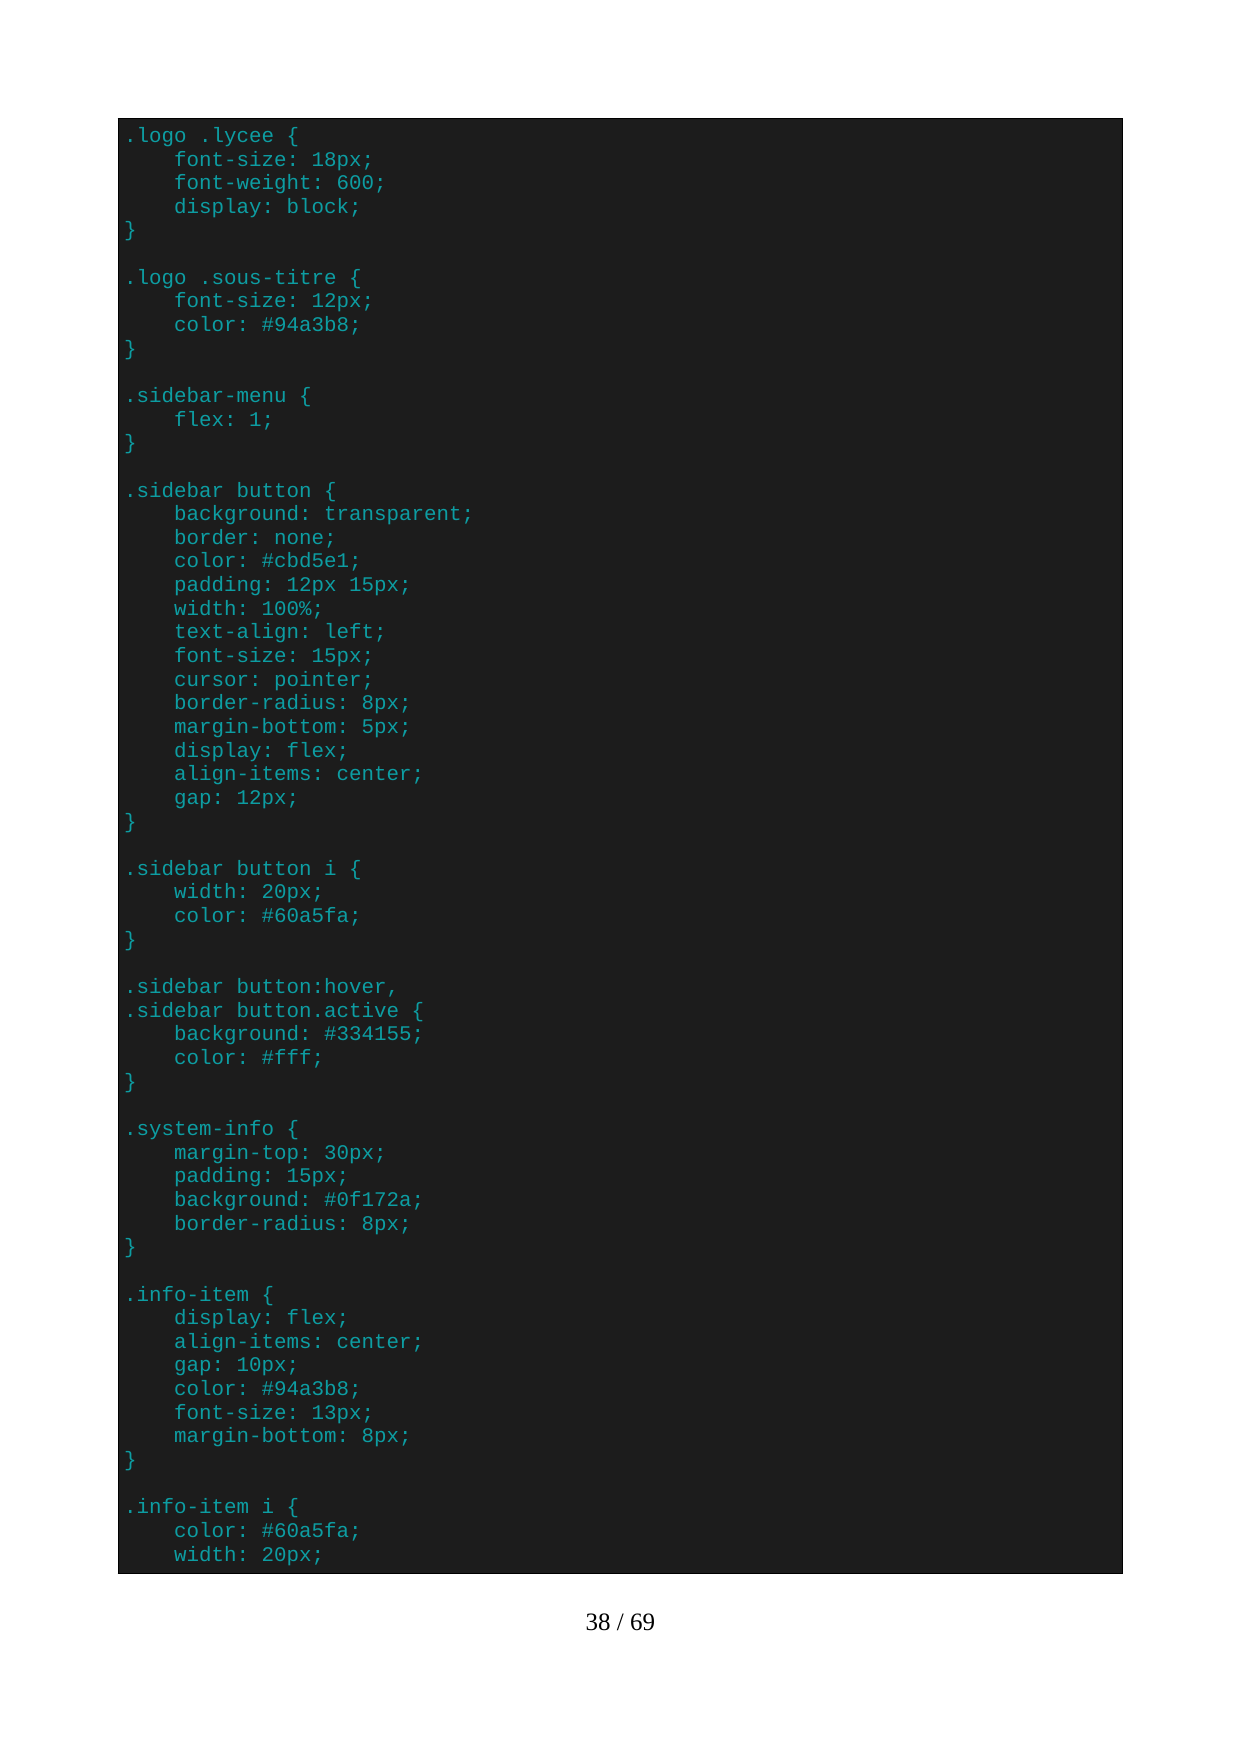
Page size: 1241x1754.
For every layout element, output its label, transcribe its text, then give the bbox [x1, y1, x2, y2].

table_header .logo .lycee { font-size: 18px; font-weight: 600; display: block; } .logo .sous-titre { font-size: 12px; color: #94a3b8; } .sidebar-menu { flex: 1; } .sidebar button { background: transparent; border: none; color: #cbd5e1; padding: 12px 15px; width: 100%; text-align: left; font-size: 15px; cursor: pointer; border-radius: 8px; margin-bottom: 5px; display: flex; align-items: center; gap: 12px; } .sidebar button i { width: 20px; color: #60a5fa; } .sidebar button:hover, .sidebar button.active { background: #334155; color: #fff; } .system-info { margin-top: 30px; padding: 15px; background: #0f172a; border-radius: 8px; } .info-item { display: flex; align-items: center; gap: 10px; color: #94a3b8; font-size: 13px; margin-bottom: 8px; } .info-item i { color: #60a5fa; width: 20px; [119, 119, 1122, 1573]
